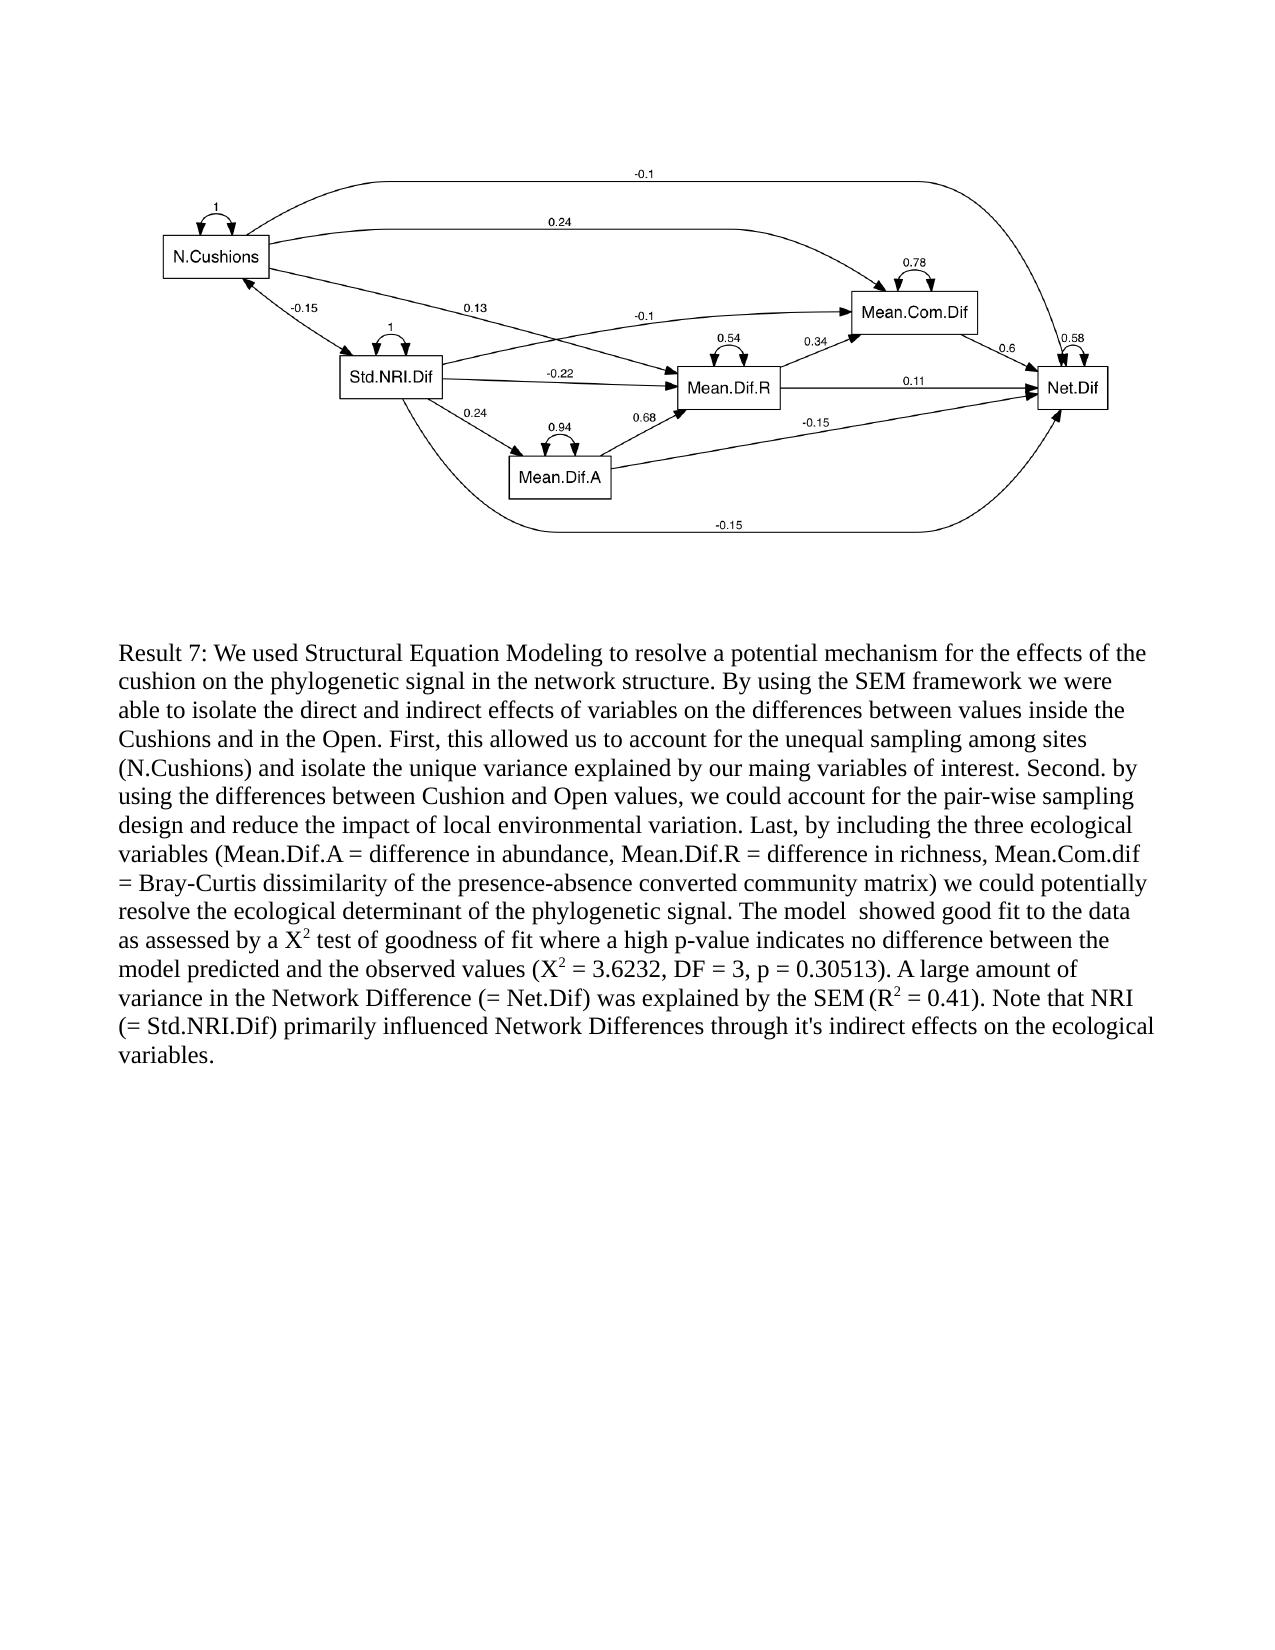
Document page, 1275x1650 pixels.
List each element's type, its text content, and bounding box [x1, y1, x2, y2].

text Result 7: We used Structural Equation Modeling to resolve a potential mechanism for the effects of the cushion on the phylogenetic signal in the network structure. By using the SEM framework we were able to isolate the direct and indirect effects of variables on the differences between values inside the Cushions and in the Open. First, this allowed us to account for the unequal sampling among sites (N.Cushions) and isolate the unique variance explained by our maing variables of interest. Second. by using the differences between Cushion and Open values, we could account for the pair-wise sampling design and reduce the impact of local environmental variation. Last, by including the three ecological variables (Mean.Dif.A = difference in abundance, Mean.Dif.R = difference in richness, Mean.Com.dif = Bray-Curtis dissimilarity of the presence-absence converted community matrix) we could potentially resolve the ecological determinant of the phylogenetic signal. The model showed good fit to the data as assessed by a X2 test of goodness of fit where a high p-value indicates no difference between the model predicted and the observed values (X2 = 3.6232, DF = 3, p = 0.30513). A large amount of variance in the Network Difference (= Net.Dif) was explained by the SEM (R2 = 0.41). Note that NRI (= Std.NRI.Dif) primarily influenced Network Differences through it's indirect effects on the ecological variables. [118, 638, 1157, 1069]
picture [116, 121, 1156, 581]
